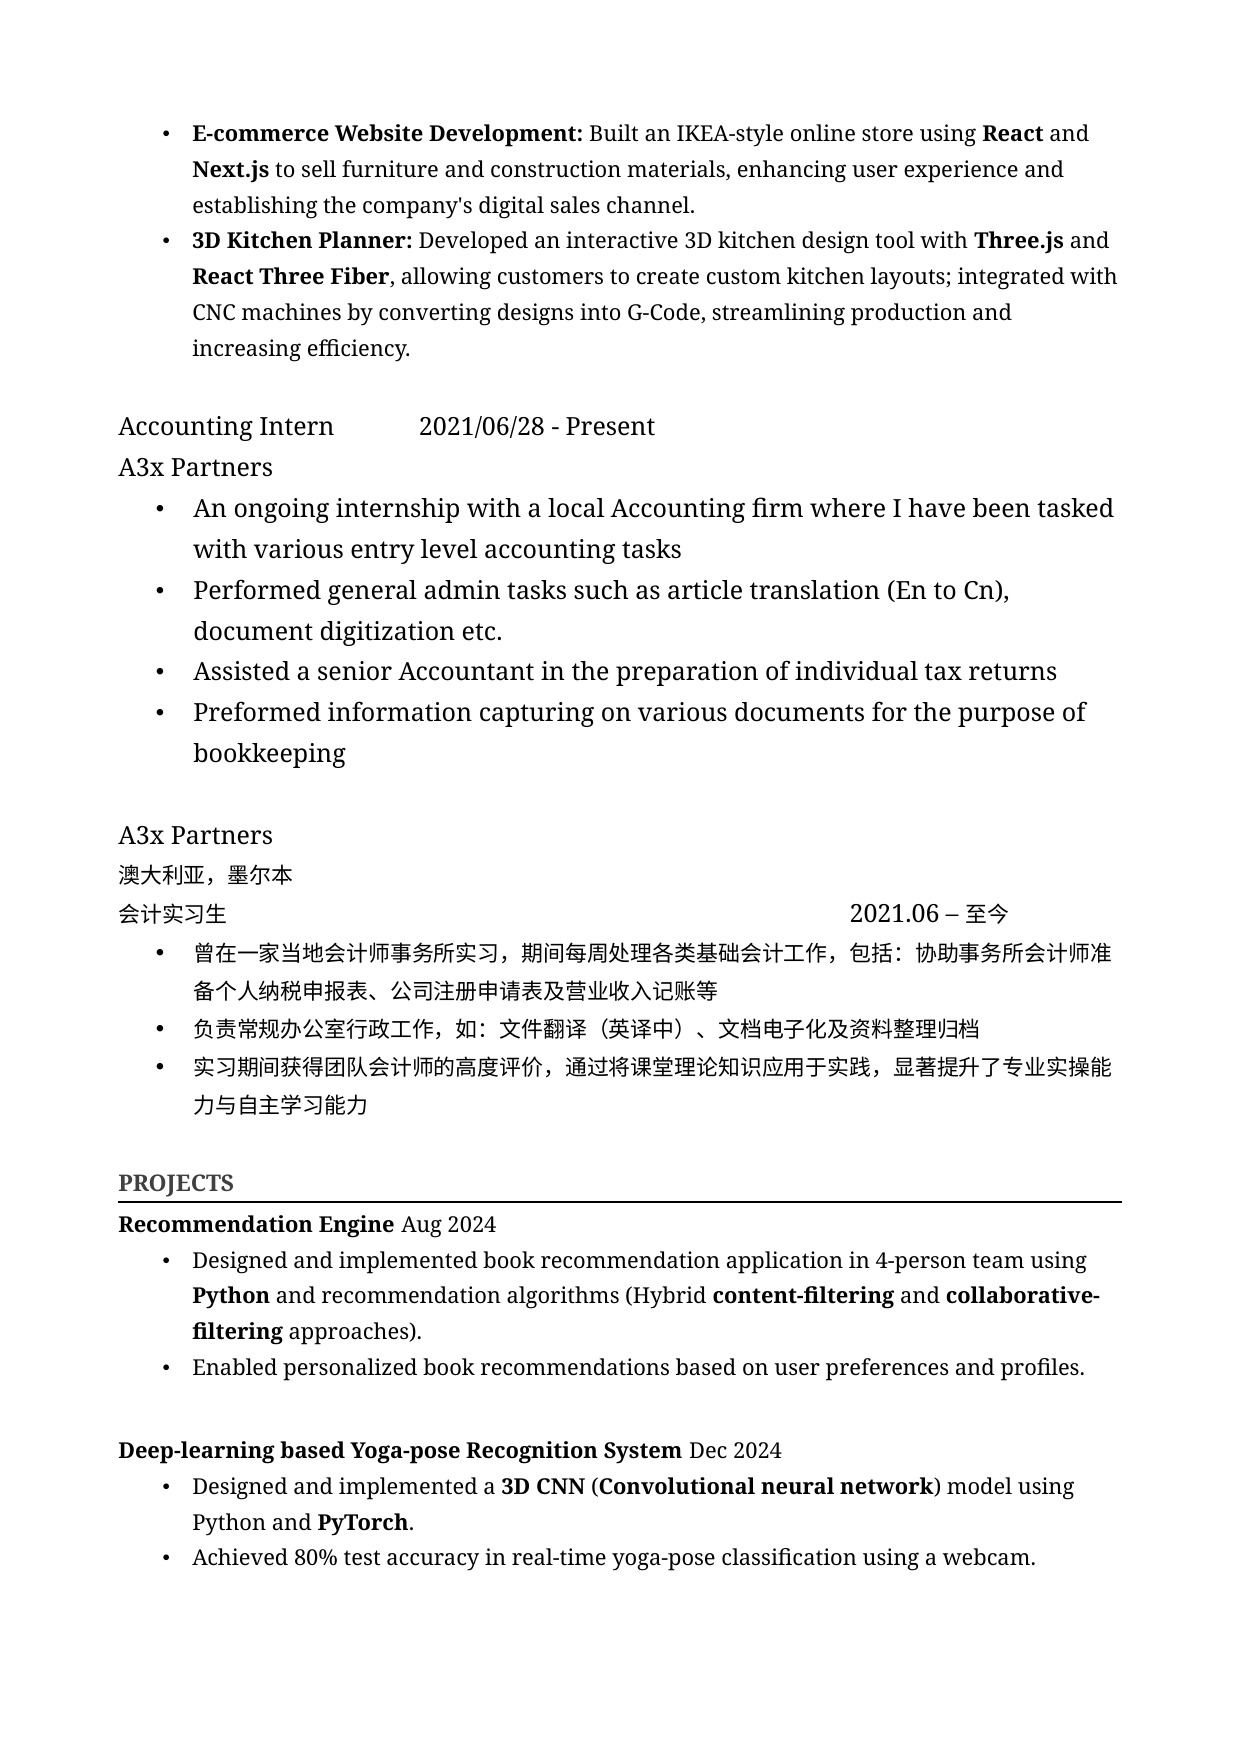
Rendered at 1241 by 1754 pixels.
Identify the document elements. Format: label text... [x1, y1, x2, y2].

list Performed general admin tasks such as article translation (En to Cn), document digitization etc. [156, 572, 1122, 647]
list 负责常规办公室行政工作，如：文件翻译（英译中）、文档电子化及资料整理归档 [156, 1012, 1122, 1044]
list 3D Kitchen Planner: Developed an interactive 3D kitchen design tool with Three.js and React Three Fiber, allowing customers to create custom kitchen layouts; integrated with CNC machines by converting designs into G-Code, streamlining production and increasing efficiency. [162, 225, 1122, 362]
text 会计实习生 2021.06 – 至今 [118, 896, 1122, 930]
list Preformed information capturing on various documents for the purpose of bookkeeping [156, 695, 1122, 770]
list 实习期间获得团队会计师的高度评价，通过将课堂理论知识应用于实践，显著提升了专业实操能力与自主学习能力 [156, 1050, 1122, 1120]
text Recommendation Engine Aug 2024 [118, 1209, 1122, 1239]
list An ongoing internship with a local Accounting firm where I have been tasked with various entry level accounting tasks [156, 491, 1122, 566]
text Deep-learning based Yoga-pose Recognition System Dec 2024 [118, 1435, 1122, 1465]
list 曾在一家当地会计师事务所实习，期间每周处理各类基础会计工作，包括：协助事务所会计师准备个人纳税申报表、公司注册申请表及营业收入记账等 [156, 936, 1122, 1006]
text A3x Partners [118, 450, 1122, 484]
text Accounting Intern 2021/06/28 - Present [118, 409, 1122, 443]
text A3x Partners 澳大利亚，墨尔本 [118, 817, 1122, 889]
list Designed and implemented a 3D CNN (Convolutional neural network) model using Python and PyTorch. [162, 1471, 1122, 1536]
list Designed and implemented book recommendation application in 4-person team using Python and recommendation algorithms (Hybrid content-filtering and collaborative-filtering approaches). [162, 1244, 1122, 1346]
list Assisted a senior Accountant in the preparation of individual tax returns [156, 654, 1122, 688]
list Achieved 80% test accuracy in real-time yoga-pose classification using a webcam. [162, 1542, 1122, 1572]
list E-commerce Website Development: Built an IKEA-style online store using React and Next.js to sell furniture and construction materials, enhancing user experience and establishing the company's digital sales channel. [162, 118, 1122, 219]
text PROJECTS [118, 1167, 1122, 1201]
list Enabled personalized book recommendations based on user preferences and profiles. [162, 1352, 1122, 1382]
